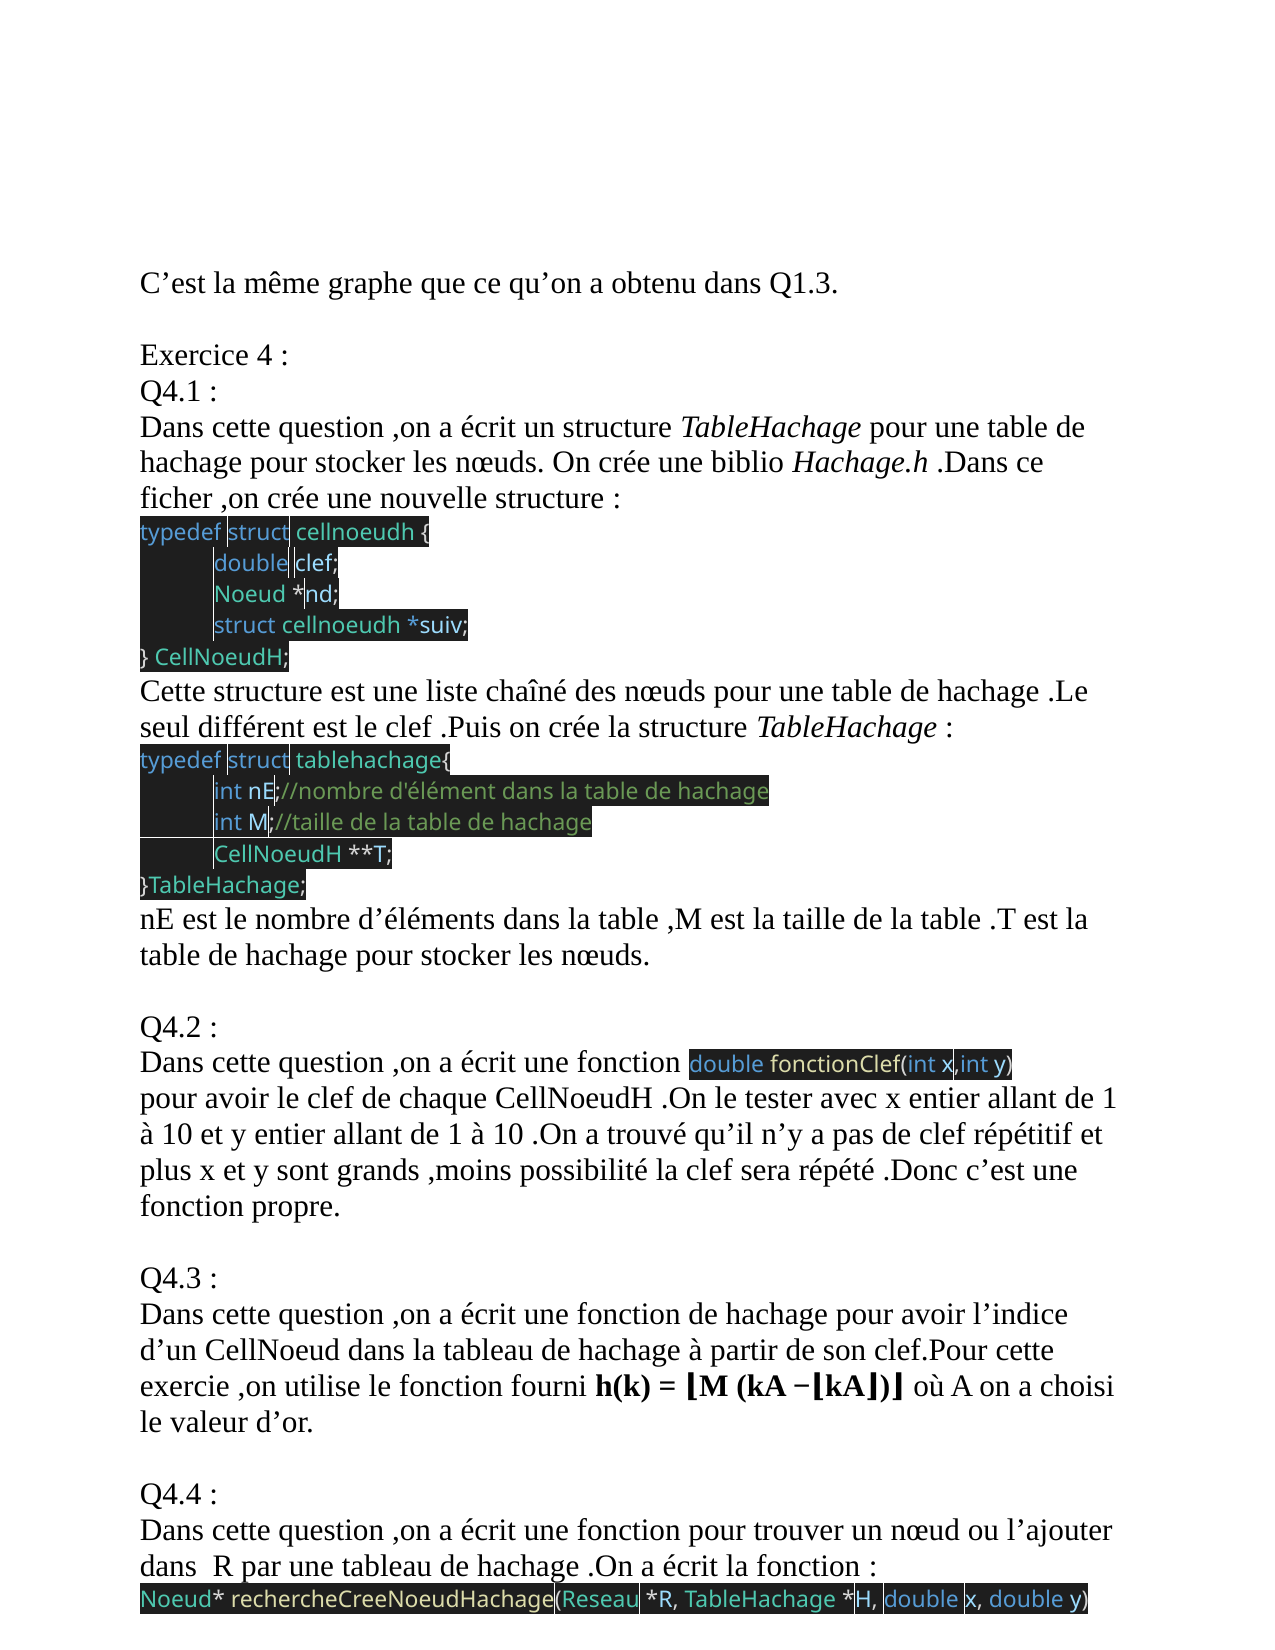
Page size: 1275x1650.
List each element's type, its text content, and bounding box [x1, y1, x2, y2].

text typedef struct tablehachage{ [139, 744, 1133, 775]
text Dans cette question ,on a écrit une fonction de hachage pour avoir l’indice d’un CellNoeud dans la tableau de hachage à partir de son clef.Pour cette exercie ,on utilise le fonction fourni h(k) = ⌊M (kA −⌊kA⌋)⌋ où A on a choisi le valeur d’or. [139, 1295, 1133, 1439]
text Q4.3 : [139, 1259, 1133, 1295]
text Dans cette question ,on a écrit une fonction pour trouver un nœud ou l’ajouter dans R par une tableau de hachage .On a écrit la fonction : [139, 1511, 1133, 1583]
text typedef struct cellnoeudh { [139, 516, 1133, 547]
text }TableHachage; [139, 869, 1133, 900]
text Dans cette question ,on a écrit un structure TableHachage pour une table de hachage pour stocker les nœuds. On crée une biblio Hachage.h .Dans ce ficher ,on crée une nouvelle structure : [139, 408, 1133, 516]
text Cette structure est une liste chaîné des nœuds pour une table de hachage .Le seul différent est le clef .Puis on crée la structure TableHachage : [139, 672, 1133, 744]
text Exercice 4 : [139, 336, 1133, 372]
text } CellNoeudH; [139, 641, 1133, 672]
text int nE;//nombre d'élément dans la table de hachage [139, 775, 1133, 806]
text int M;//taille de la table de hachage [139, 806, 1133, 837]
text pour avoir le clef de chaque CellNoeudH .On le tester avec x entier allant de 1 à 10 et y entier allant de 1 à 10 .On a trouvé qu’il n’y a pas de clef répétitif et plus x et y sont grands ,moins possibilité la clef sera répété .Donc c’est une fonction propre. [139, 1080, 1133, 1223]
text C’est la même graphe que ce qu’on a obtenu dans Q1.3. [139, 264, 1133, 300]
text CellNoeudH **T; [139, 837, 1133, 869]
text double clef; [139, 547, 1133, 578]
text Noeud *nd; [139, 578, 1133, 609]
text Q4.4 : [139, 1475, 1133, 1511]
text Q4.1 : [139, 372, 1133, 408]
text Q4.2 : [139, 1008, 1133, 1044]
text struct cellnoeudh *suiv; [139, 609, 1133, 641]
text Noeud* rechercheCreeNoeudHachage(Reseau *R, TableHachage *H, double x, double y) [139, 1583, 1133, 1614]
text Dans cette question ,on a écrit une fonction double fonctionClef(int x,int y) [139, 1044, 1133, 1080]
text nE est le nombre d’éléments dans la table ,M est la taille de la table .T est la table de hachage pour stocker les nœuds. [139, 900, 1133, 972]
